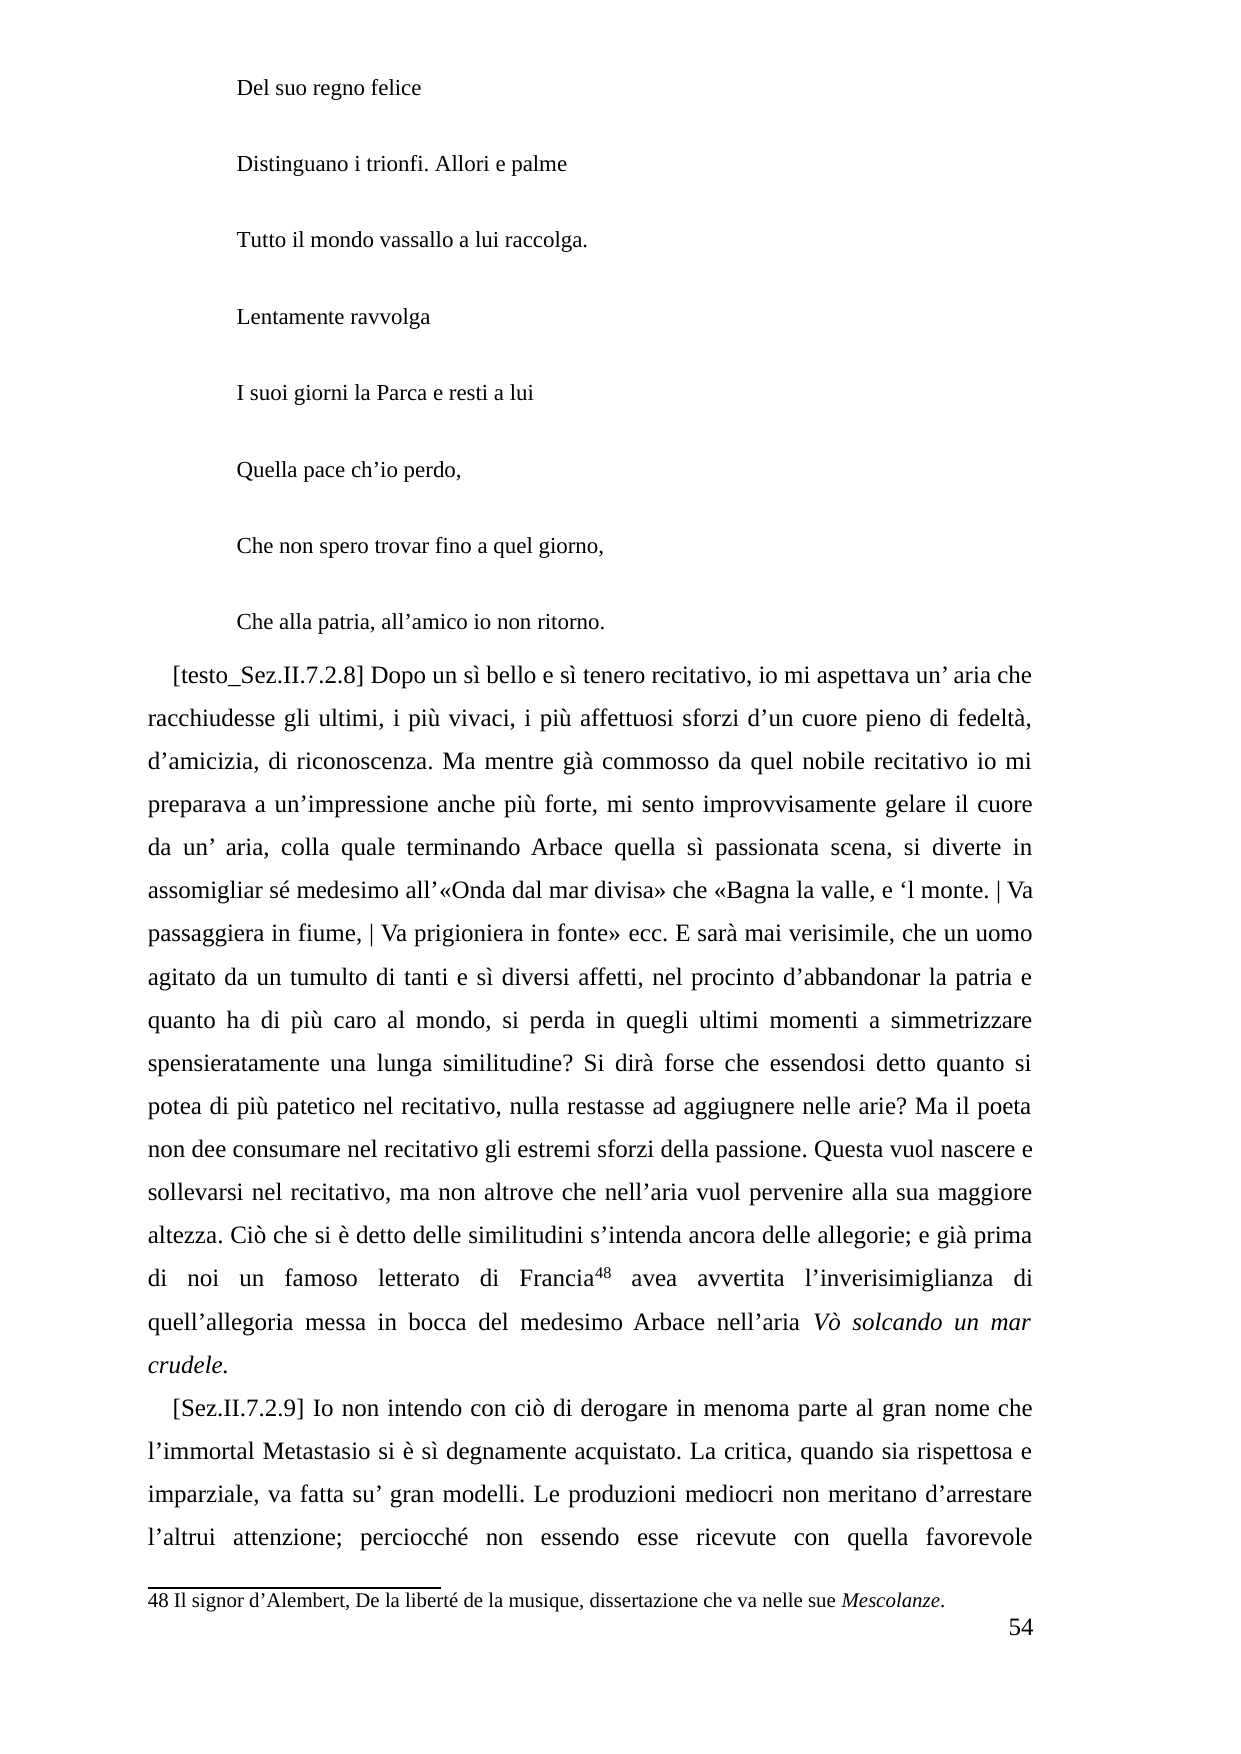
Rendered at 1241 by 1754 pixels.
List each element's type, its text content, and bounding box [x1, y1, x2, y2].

text Lentamente ravvolga [236, 303, 1033, 329]
text Quella pace ch’io perdo, [236, 456, 1033, 482]
text Del suo regno felice [236, 74, 1033, 100]
text Che non spero trovar fino a quel giorno, [236, 532, 1033, 558]
text [Sez.II.7.2.9] Io non intendo con ciò di derogare in menoma parte al gran nome che l’immortal Metastasio si è sì degnamente acquistato. La critica, quando sia rispettosa e imparziale, va fatta su’ gran modelli. Le produzioni mediocri non meritano d’arrestare l’altrui attenzione; perciocché non essendo esse ricevute con quella favorevole [148, 1393, 1033, 1551]
text Il signor d’Alembert, De la liberté de la musique, dissertazione che va nelle sue Mescolanze. [148, 1588, 1033, 1612]
text Distinguano i trionfi. Allori e palme [236, 150, 1033, 177]
text I suoi giorni la Parca e resti a lui [236, 379, 1033, 406]
text [testo_Sez.II.7.2.8] Dopo un sì bello e sì tenero recitativo, io mi aspettava un’ aria che racchiudesse gli ultimi, i più vivaci, i più affettuosi sforzi d’un cuore pieno di fedeltà, d’amicizia, di riconoscenza. Ma mentre già commosso da quel nobile recitativo io mi preparava a un’impressione anche più forte, mi sento improvvisamente gelare il cuore da un’ aria, colla quale terminando Arbace quella sì passionata scena, si diverte in assomigliar sé medesimo all’«Onda dal mar divisa» che «Bagna la valle, e ‘l monte. | Va passaggiera in fiume, | Va prigioniera in fonte» ecc. E sarà mai verisimile, che un uomo agitato da un tumulto di tanti e sì diversi affetti, nel procinto d’abbandonar la patria e quanto ha di più caro al mondo, si perda in quegli ultimi momenti a simmetrizzare spensieratamente una lunga similitudine? Si dirà forse che essendosi detto quanto si potea di più patetico nel recitativo, nulla restasse ad aggiugnere nelle arie? Ma il poeta non dee consumare nel recitativo gli estremi sforzi della passione. Questa vuol nascere e sollevarsi nel recitativo, ma non altrove che nell’aria vuol pervenire alla sua maggiore altezza. Ciò che si è detto delle similitudini s’intenda ancora delle allegorie; e già prima di noi un famoso letterato di Francia avea avvertita l’inverisimiglianza di quell’allegoria messa in bocca del medesimo Arbace nell’aria Vò solcando un mar crudele. [148, 660, 1033, 1378]
text Che alla patria, all’amico io non ritorno. [236, 608, 1033, 635]
text Tutto il mondo vassallo a lui raccolga. [236, 227, 1033, 253]
